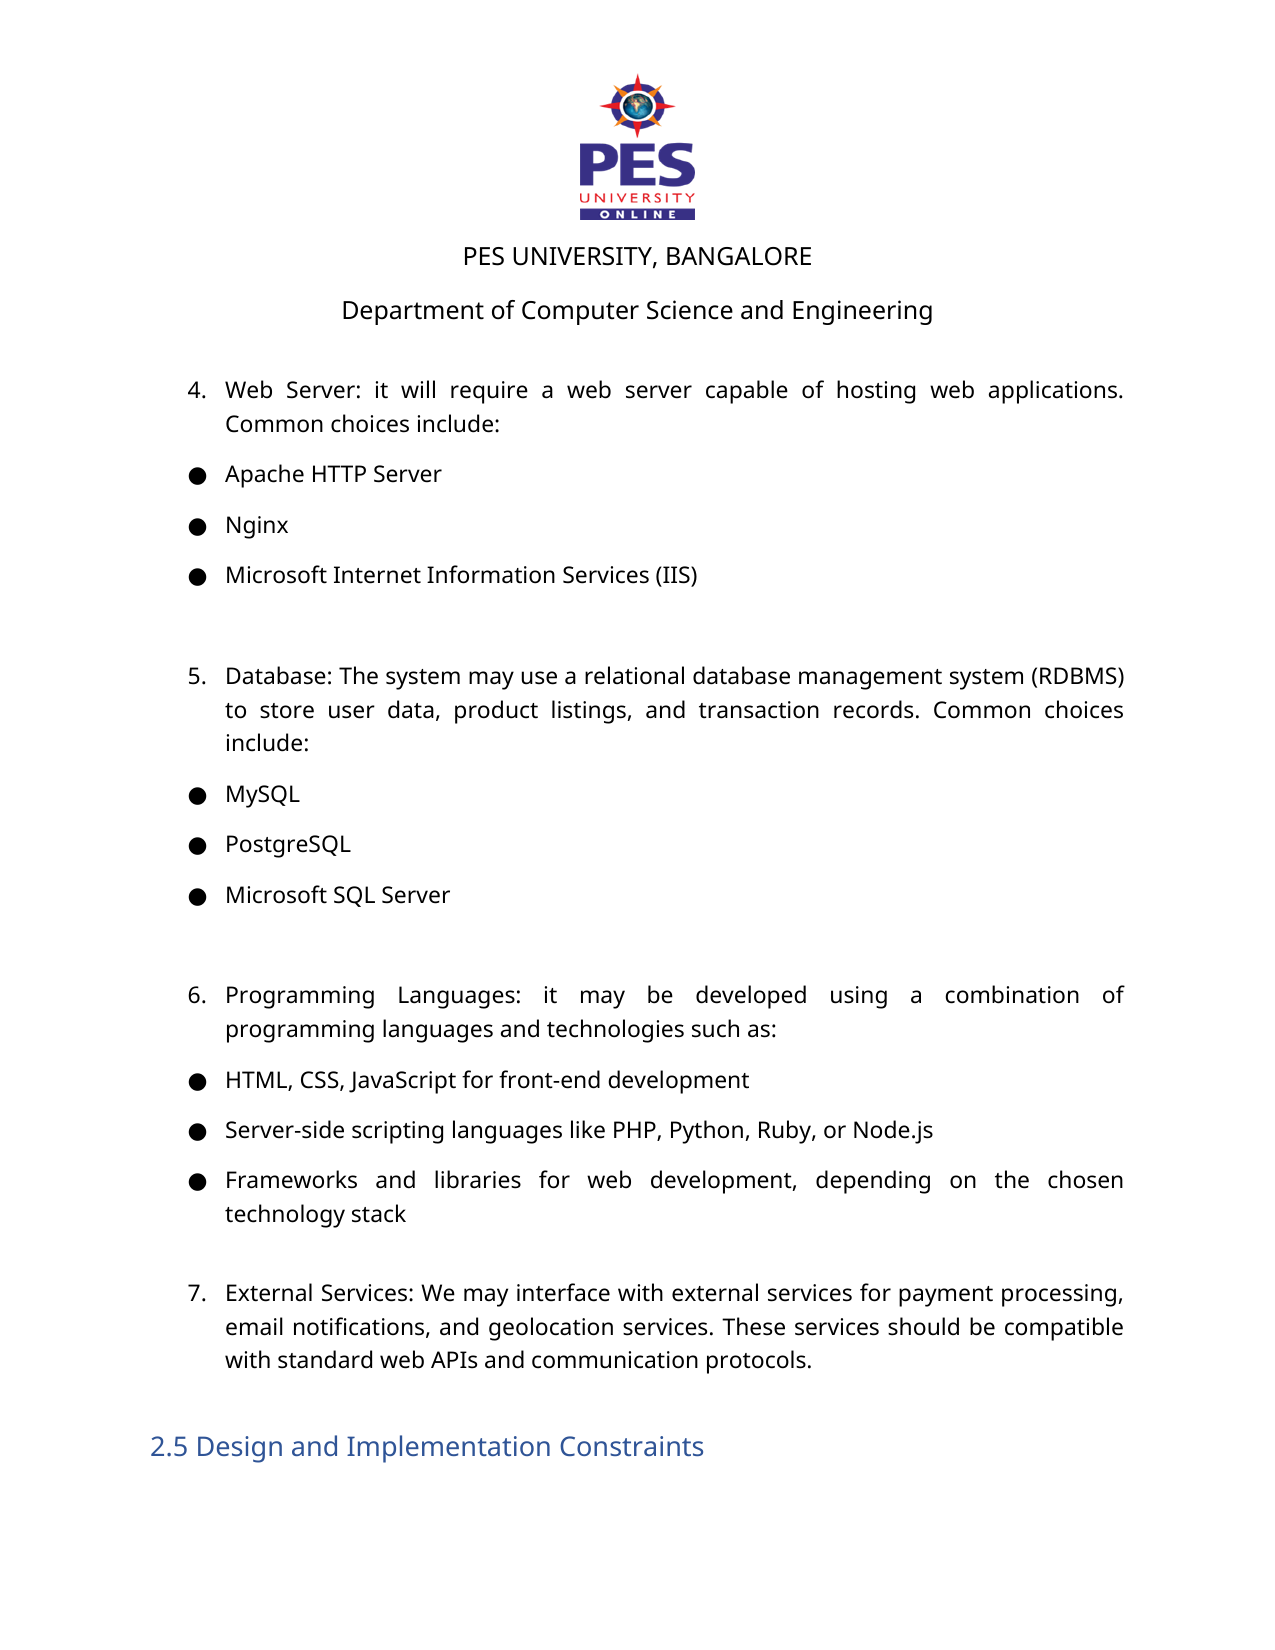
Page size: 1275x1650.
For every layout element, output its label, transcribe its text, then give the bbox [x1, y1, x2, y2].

subtitle External Services: We may interface with external services for payment processing, email notifications, and geolocation services. These services should be compatible with standard web APIs and communication protocols. [187, 1277, 1125, 1376]
subtitle MySQL [187, 778, 1125, 809]
subtitle Web Server: it will require a web server capable of hosting web applications. Common choices include: [187, 374, 1125, 439]
subtitle PostgreSQL [187, 828, 1125, 859]
picture [580, 73, 695, 220]
subtitle Microsoft Internet Information Services (IIS) [187, 559, 1125, 590]
subtitle Apache HTTP Server [187, 458, 1125, 489]
subtitle 2.5 Design and Implementation Constraints [150, 1427, 1125, 1464]
subtitle Database: The system may use a relational database management system (RDBMS) to store user data, product listings, and transaction records. Common choices include: [187, 660, 1125, 758]
subtitle Frameworks and libraries for web development, depending on the chosen technology stack [187, 1164, 1125, 1229]
subtitle Programming Languages: it may be developed using a combination of programming languages and technologies such as: [187, 979, 1125, 1044]
subtitle Server-side scripting languages like PHP, Python, Ruby, or Node.js [187, 1114, 1125, 1145]
subtitle Nginx [187, 508, 1125, 540]
subtitle HTML, CSS, JavaScript for front-end development [187, 1063, 1125, 1095]
subtitle Microsoft SQL Server [187, 878, 1125, 910]
